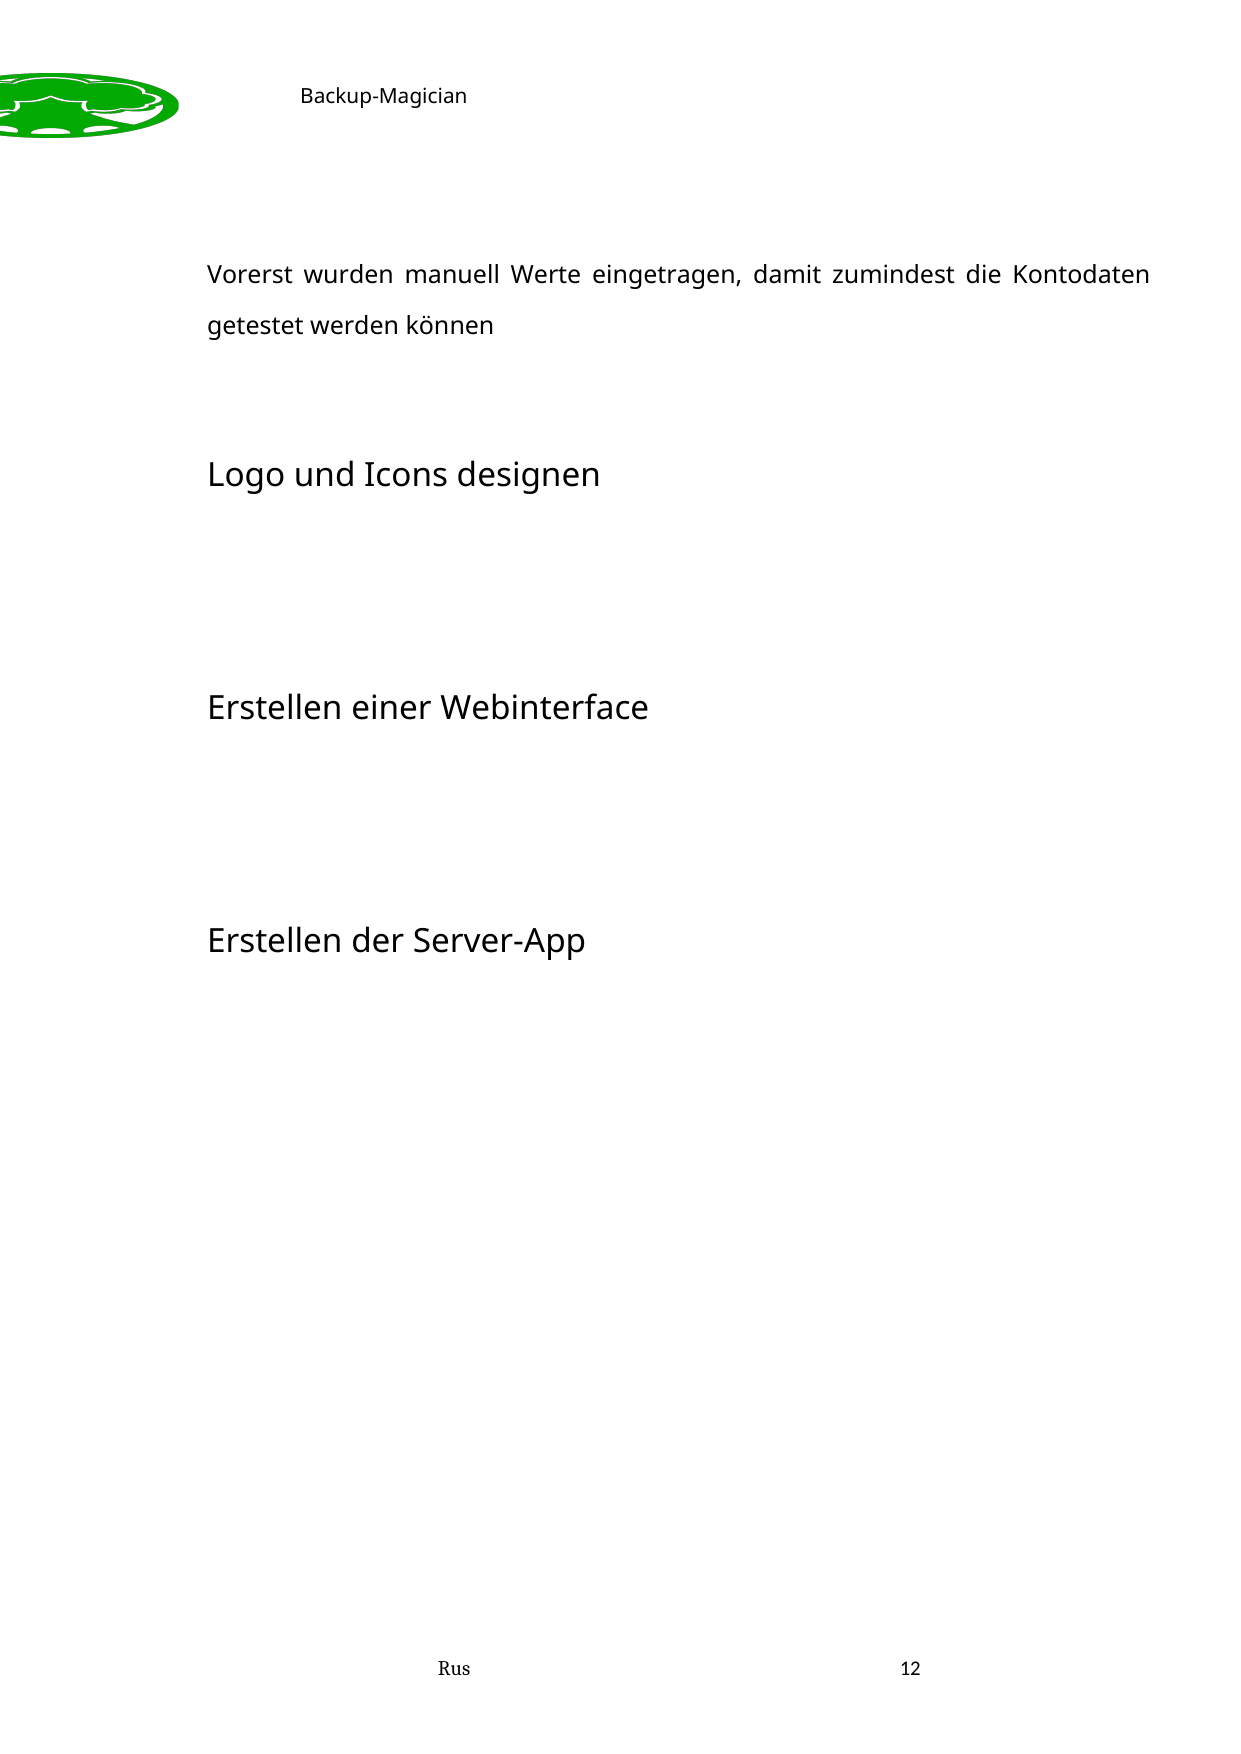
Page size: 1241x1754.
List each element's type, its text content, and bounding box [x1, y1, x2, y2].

text Erstellen einer Webinterface [207, 684, 1152, 729]
picture [0, 73, 179, 138]
text Logo und Icons designen [207, 451, 1152, 496]
text Erstellen der Server-App [207, 916, 1152, 962]
text Vorerst wurden manuell Werte eingetragen, damit zumindest die Kontodaten getestet werden können [207, 256, 1152, 341]
